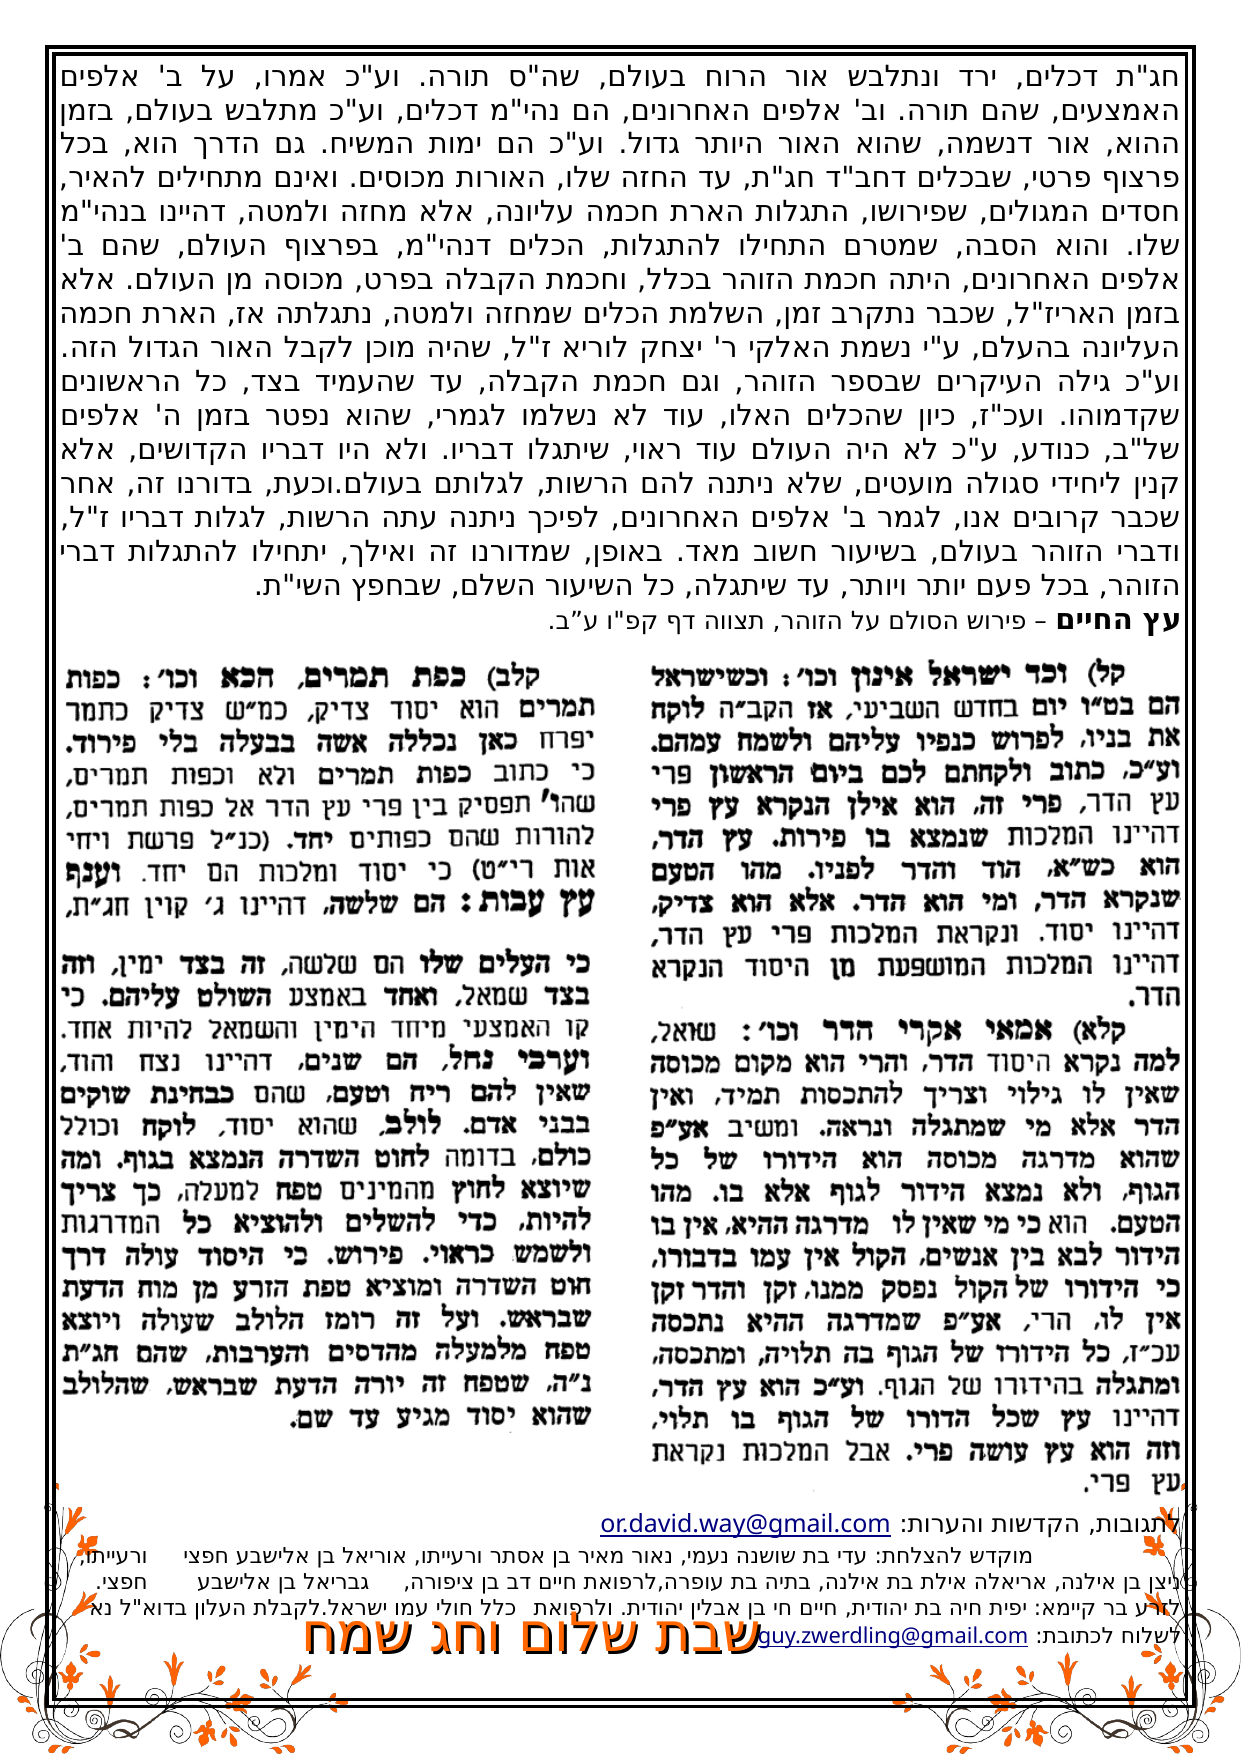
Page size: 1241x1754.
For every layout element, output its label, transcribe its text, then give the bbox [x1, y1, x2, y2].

picture [892, 1472, 1241, 1754]
list חג"ת דכלים, ירד ונתלבש אור הרוח בעולם, שה"ס תורה. וע"כ אמרו, על ב' אלפים האמצעים, שהם תורה. וב' אלפים האחרונים, הם נהי"מ דכלים, וע"כ מתלבש בעולם, בזמן ההוא, אור דנשמה, שהוא האור היותר גדול. וע"כ הם ימות המשיח. גם הדרך הוא, בכל פרצוף פרטי, שבכלים דחב"ד חג"ת, עד החזה שלו, האורות מכוסים. ואינם מתחילים להאיר, חסדים המגולים, שפירושו, התגלות הארת חכמה עליונה, אלא מחזה ולמטה, דהיינו בנהי"מ שלו. והוא הסבה, שמטרם התחילו להתגלות, הכלים דנהי"מ, בפרצוף העולם, שהם ב' אלפים האחרונים, היתה חכמת הזוהר בכלל, וחכמת הקבלה בפרט, מכוסה מן העולם. אלא בזמן האריז"ל, שכבר נתקרב זמן, השלמת הכלים שמחזה ולמטה, נתגלתה אז, הארת חכמה העליונה בהעלם, ע"י נשמת האלקי ר' יצחק לוריא ז"ל, שהיה מוכן לקבל האור הגדול הזה. וע"כ גילה העיקרים שבספר הזוהר, וגם חכמת הקבלה, עד שהעמיד בצד, כל הראשונים שקדמוהו. ועכ"ז, כיון שהכלים האלו, עוד לא נשלמו לגמרי, שהוא נפטר בזמן ה' אלפים של"ב, כנודע, ע"כ לא היה העולם עוד ראוי, שיתגלו דבריו. ולא היו דבריו הקדושים, אלא קנין ליחידי סגולה מועטים, שלא ניתנה להם הרשות, לגלותם בעולם.וכעת, בדורנו זה, אחר שכבר קרובים אנו, לגמר ב' אלפים האחרונים, לפיכך ניתנה עתה הרשות, לגלות דבריו ז"ל, ודברי הזוהר בעולם, בשיעור חשוב מאד. באופן, שמדורנו זה ואילך, יתחילו להתגלות דברי הזוהר, בכל פעם יותר ויותר, עד שיתגלה, כל השיעור השלם, שבחפץ השי"ת. [59, 59, 1182, 602]
picture [56, 649, 1185, 1698]
picture [892, 1472, 1192, 1705]
picture [0, 1472, 349, 1754]
list מוקדש להצלחת: עדי בת שושנה נעמי, נאור מאיר בן אסתר ורעייתו, אוריאל בן אלישבע חפצי ורעייתו, ניצן בן אילנה, אריאלה אילת בת אילנה, בתיה בת עופרה,לרפואת חיים דב בן ציפורה, גבריאל בן אלישבע חפצי. לזרע בר קיימא: יפית חיה בת יהודית, חיים חי בן אבלין יהודית. ולרפואת כלל חולי עמו ישראל.לקבלת העלון בדוא"ל נא לשלוח לכתובת: guy.zwerdling@gmail.com [349, 1540, 892, 1650]
list לתגובות, הקדשות והערות: or.david.way@gmail.com [349, 1507, 892, 1540]
picture [49, 1472, 349, 1705]
text עץ החיים – פירוש הסולם על הזוהר, תצווה דף קפ"ו ע”ב. [59, 602, 1182, 636]
